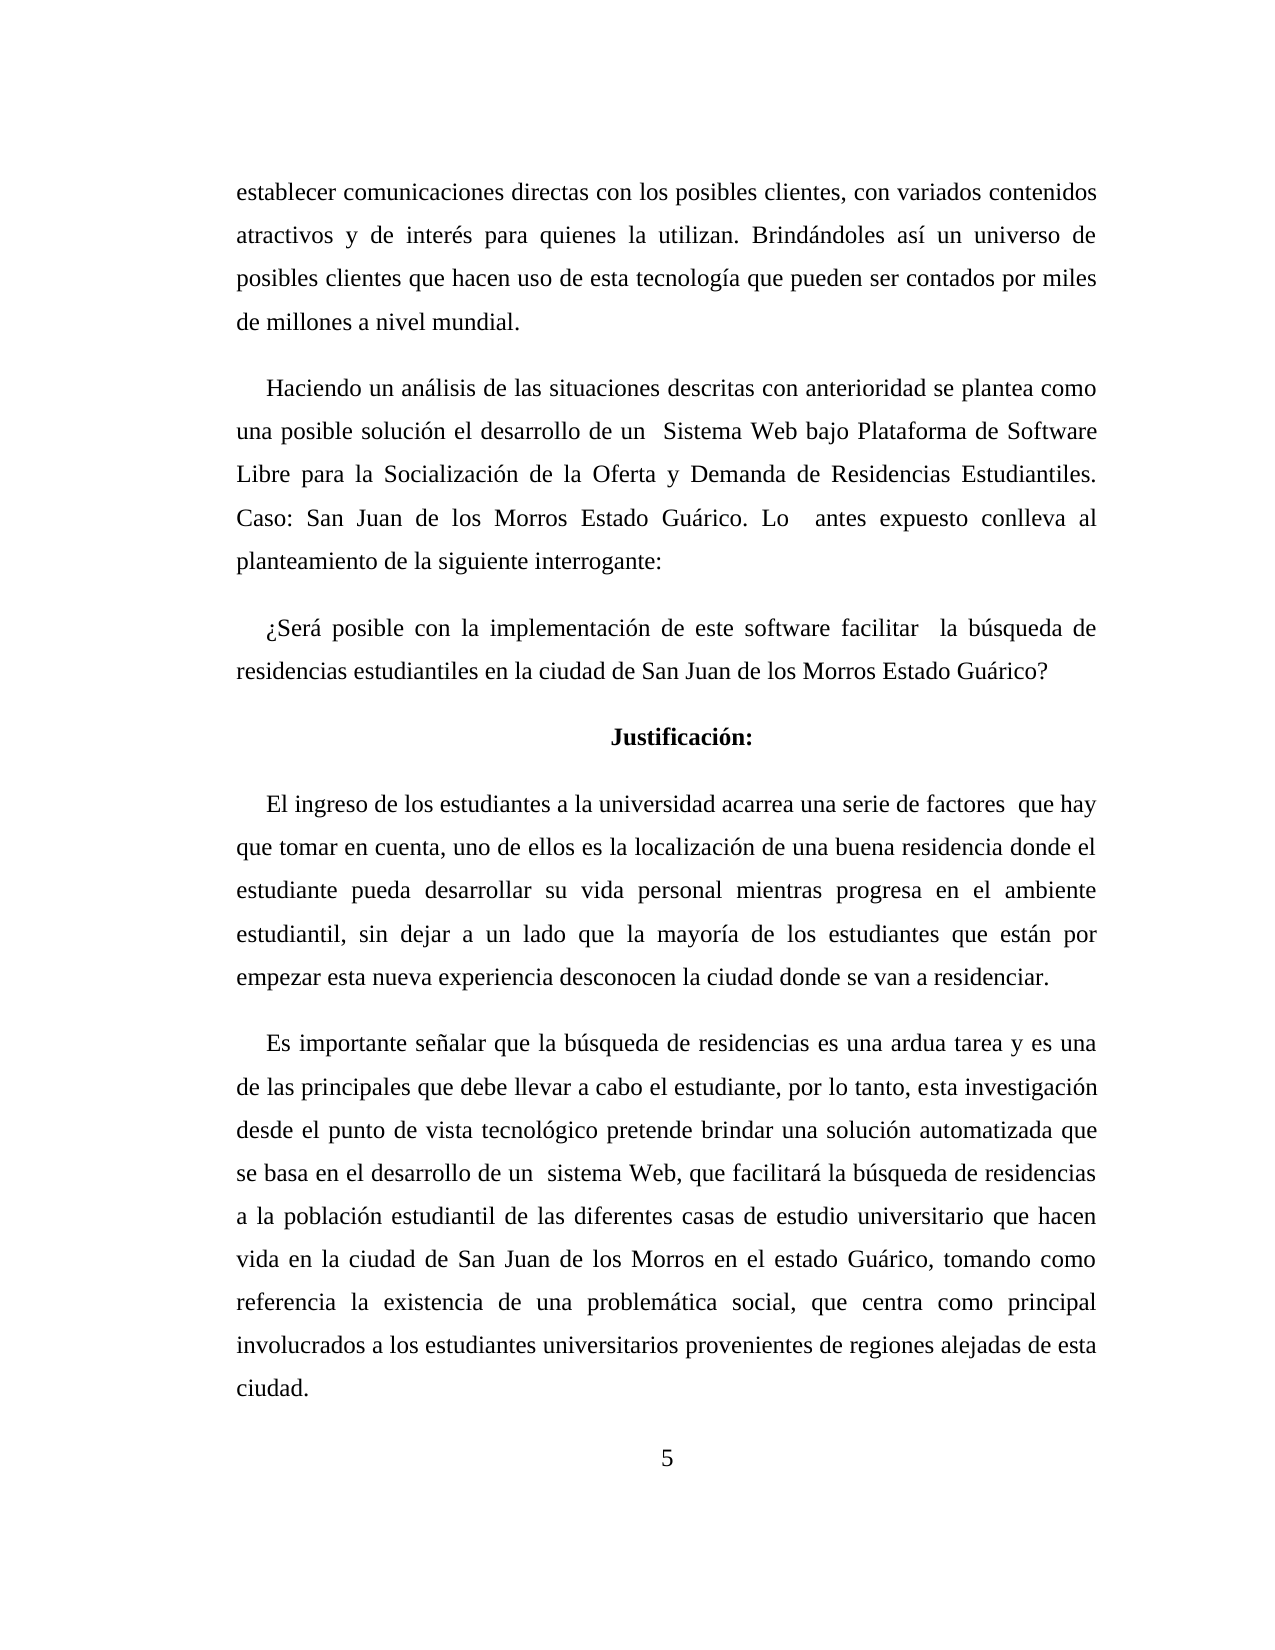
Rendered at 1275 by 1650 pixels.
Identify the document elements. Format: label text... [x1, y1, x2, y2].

text Haciendo un análisis de las situaciones descritas con anterioridad se plantea como una posible solución el desarrollo de un Sistema Web bajo Plataforma de Software Libre para la Socialización de la Oferta y Demanda de Residencias Estudiantiles. Caso: San Juan de los Morros Estado Guárico. Lo antes expuesto conlleva al planteamiento de la siguiente interrogante: [236, 373, 1098, 574]
text establecer comunicaciones directas con los posibles clientes, con variados contenidos atractivos y de interés para quienes la utilizan. Brindándoles así un universo de posibles clientes que hacen uso de esta tecnología que pueden ser contados por miles de millones a nivel mundial. [236, 177, 1098, 335]
text Es importante señalar que la búsqueda de residencias es una ardua tarea y es una de las principales que debe llevar a cabo el estudiante, por lo tanto, esta investigación desde el punto de vista tecnológico pretende brindar una solución automatizada que se basa en el desarrollo de un sistema Web, que facilitará la búsqueda de residencias a la población estudiantil de las diferentes casas de estudio universitario que hacen vida en la ciudad de San Juan de los Morros en el estado Guárico, tomando como referencia la existencia de una problemática social, que centra como principal involucrados a los estudiantes universitarios provenientes de regiones alejadas de esta ciudad. [236, 1028, 1098, 1402]
subtitle Justificación: [236, 722, 1098, 751]
text El ingreso de los estudiantes a la universidad acarrea una serie de factores que hay que tomar en cuenta, uno de ellos es la localización de una buena residencia donde el estudiante pueda desarrollar su vida personal mientras progresa en el ambiente estudiantil, sin dejar a un lado que la mayoría de los estudiantes que están por empezar esta nueva experiencia desconocen la ciudad donde se van a residenciar. [236, 789, 1098, 991]
text ¿Será posible con la implementación de este software facilitar la búsqueda de residencias estudiantiles en la ciudad de San Juan de los Morros Estado Guárico? [236, 613, 1098, 684]
